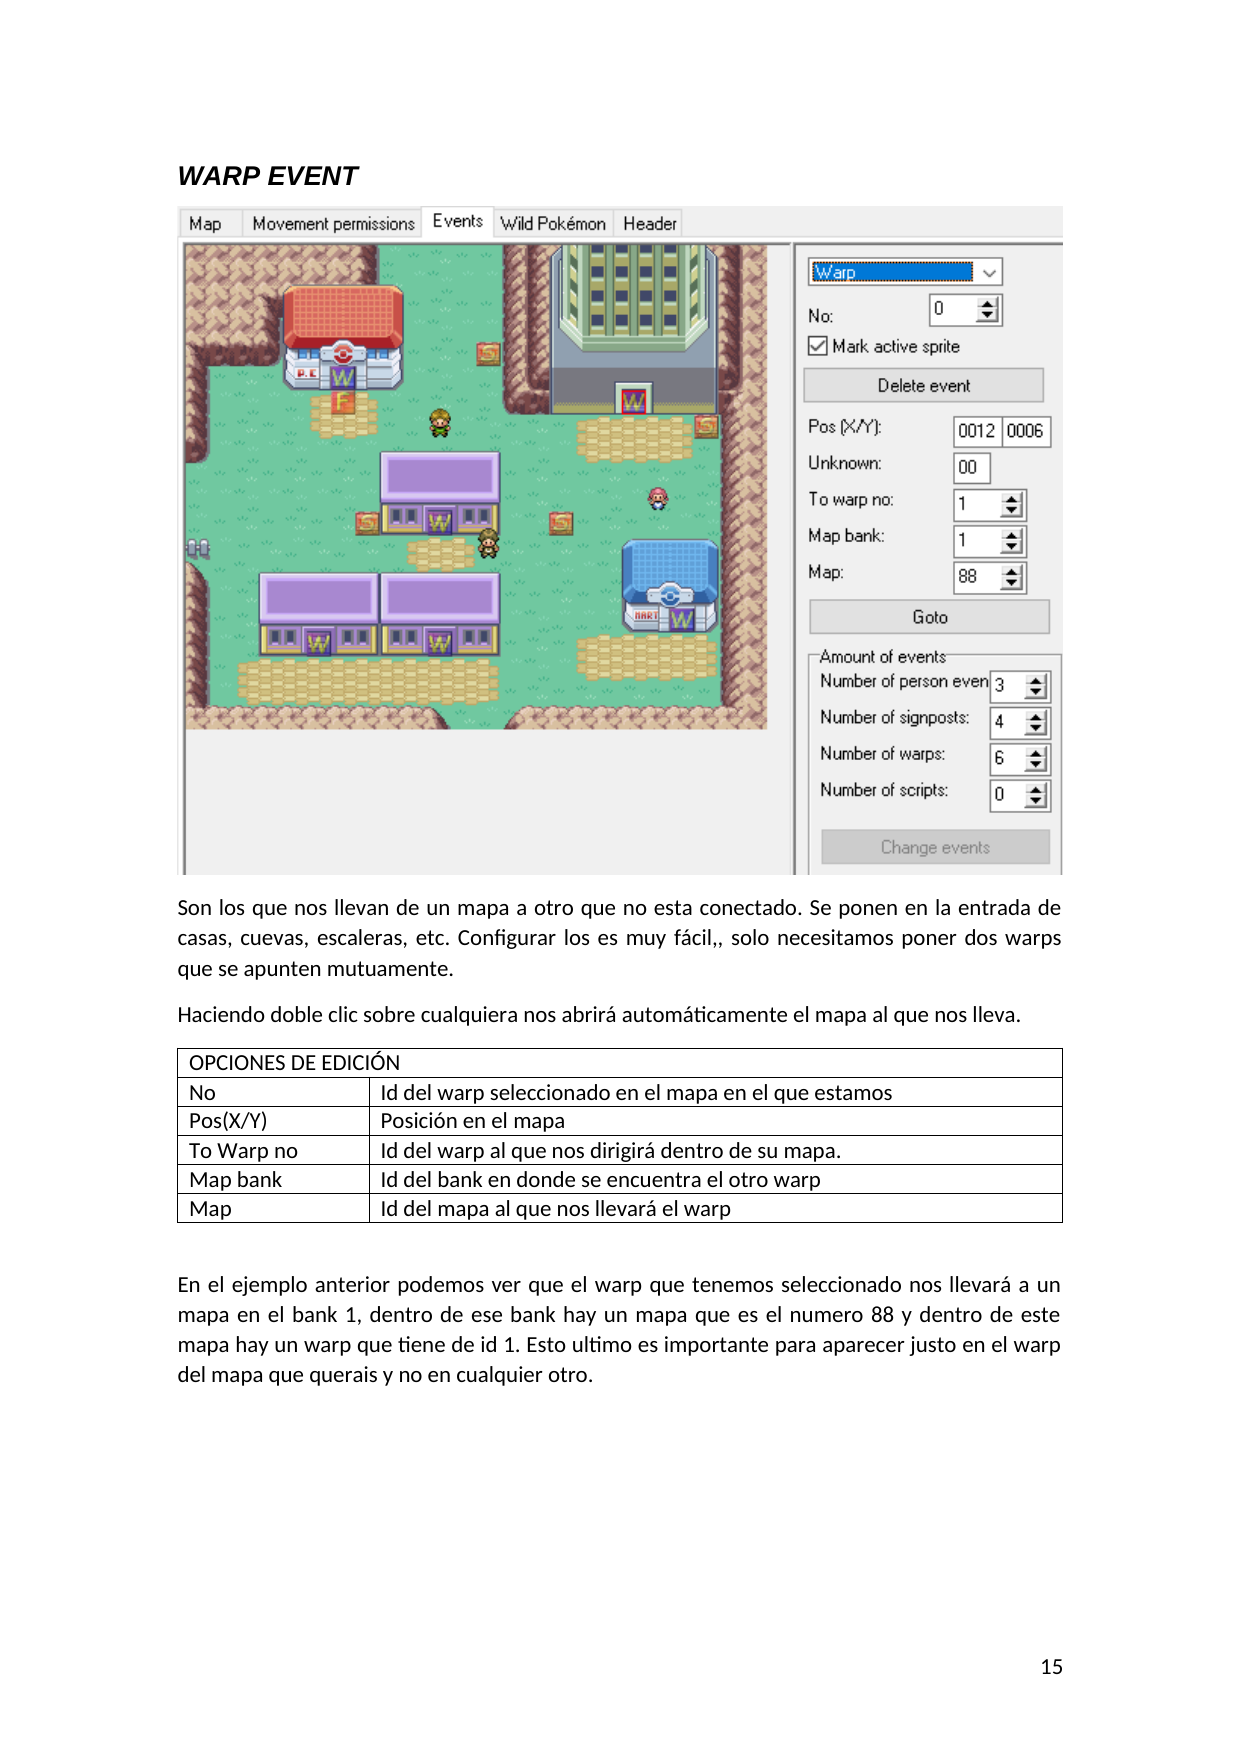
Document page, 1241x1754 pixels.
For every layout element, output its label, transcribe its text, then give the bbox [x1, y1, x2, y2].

text Son los que nos llevan de un mapa a otro que no esta conectado. Se ponen en la entrada de casas, cuevas, escaleras, etc. Configurar los es muy fácil,, solo necesitamos poner dos warps que se apunten mutuamente. [177, 893, 1063, 982]
table_header OPCIONES DE EDICIÓN [178, 1049, 1062, 1077]
table_cell Id del mapa al que nos llevará el warp [370, 1194, 1062, 1222]
table_cell Posición en el mapa [370, 1107, 1062, 1135]
table_cell Id del warp seleccionado en el mapa en el que estamos [370, 1078, 1062, 1106]
table_cell Id del warp al que nos dirigirá dentro de su mapa. [370, 1136, 1062, 1164]
subtitle WARP EVENT [177, 160, 1063, 191]
table_cell Map bank [178, 1165, 369, 1193]
table_cell Pos(X/Y) [178, 1107, 369, 1135]
table_cell To Warp no [178, 1136, 369, 1164]
text Haciendo doble clic sobre cualquiera nos abrirá automáticamente el mapa al que nos lleva. [177, 1001, 1063, 1029]
picture [177, 206, 1063, 875]
table_cell No [178, 1078, 369, 1106]
table_cell Map [178, 1194, 369, 1222]
text En el ejemplo anterior podemos ver que el warp que tenemos seleccionado nos llevará a un mapa en el bank 1, dentro de ese bank hay un mapa que es el numero 88 y dentro de este mapa hay un warp que tiene de id 1. Esto ultimo es importante para aparecer justo en el warp del mapa que querais y no en cualquier otro. [177, 1270, 1063, 1388]
table_cell Id del bank en donde se encuentra el otro warp [370, 1165, 1062, 1193]
